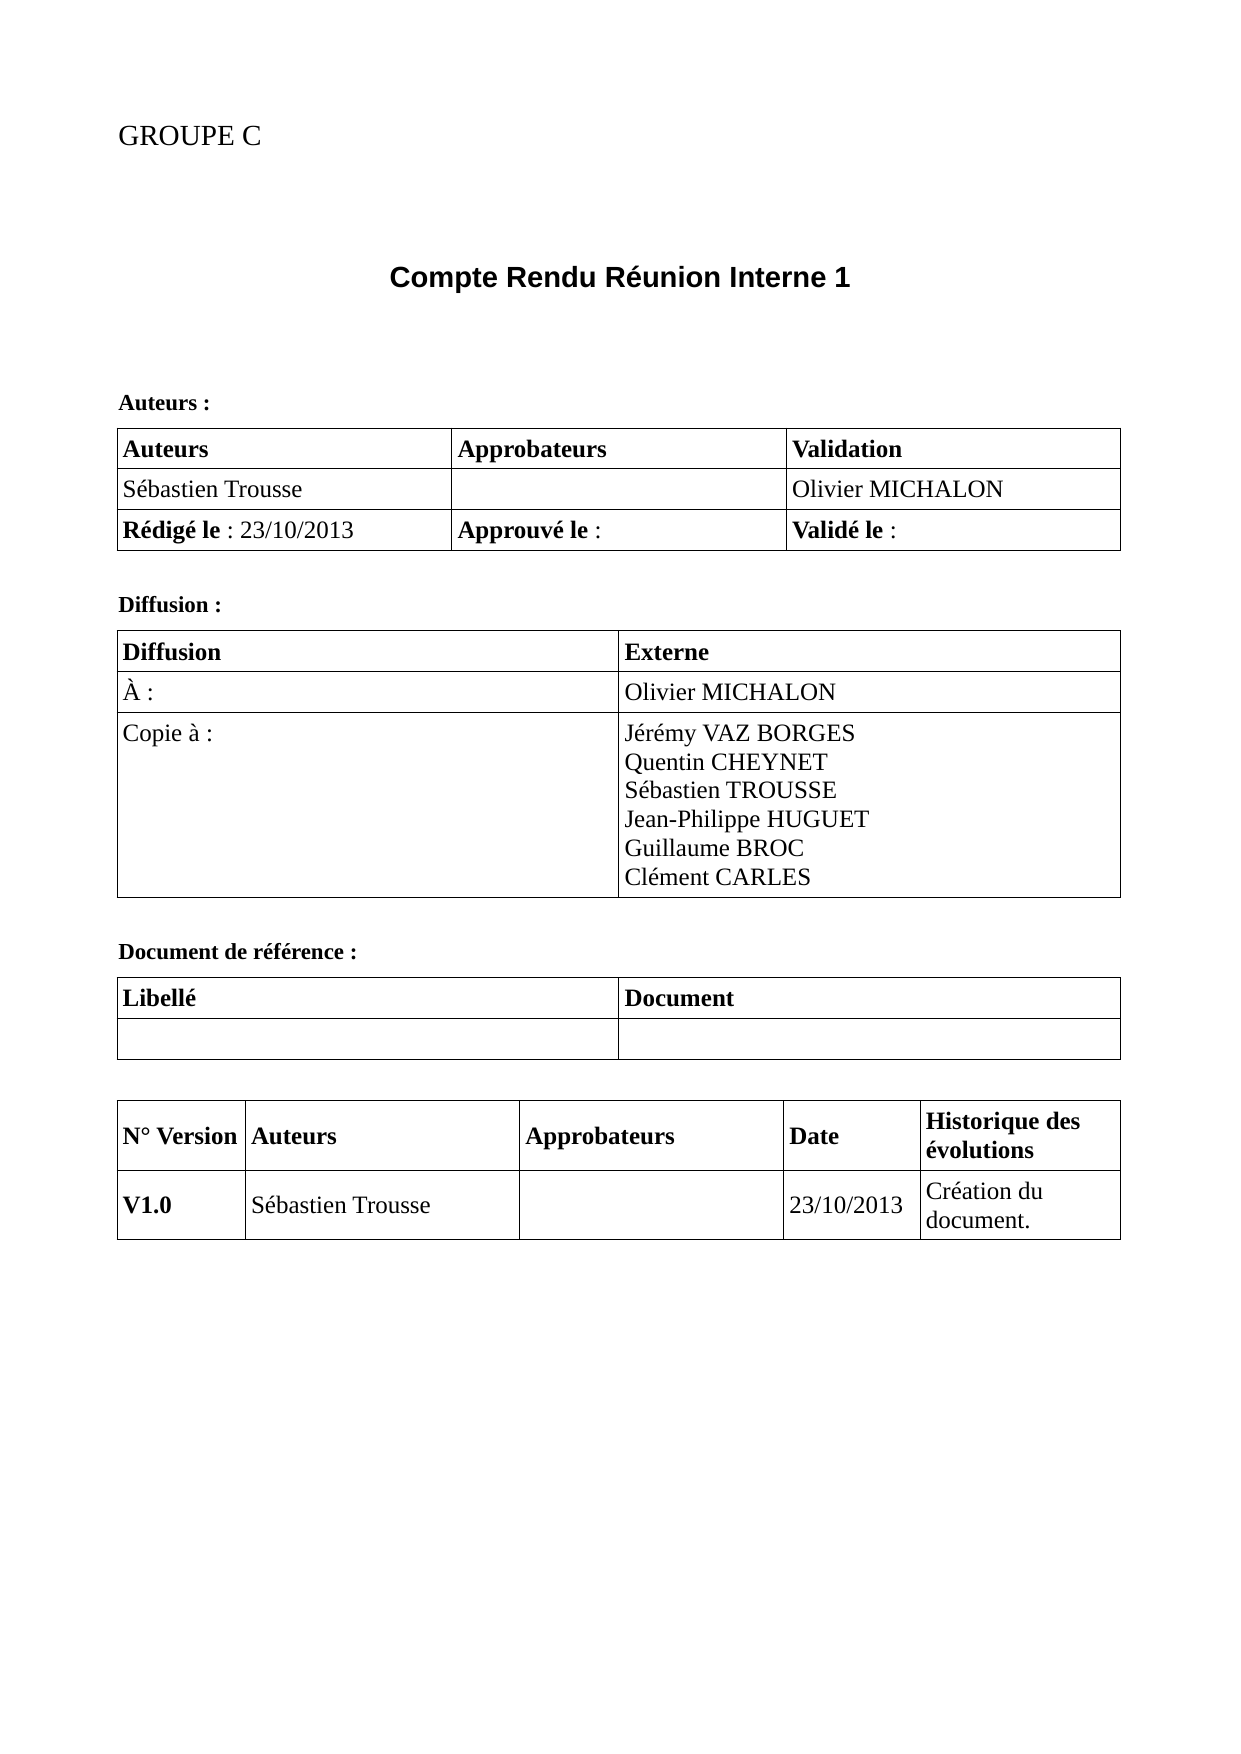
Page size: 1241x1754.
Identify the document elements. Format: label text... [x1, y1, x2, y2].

table_cell Sébastien Trousse [246, 1171, 519, 1239]
table_cell Rédigé le : 23/10/2013 [118, 510, 451, 550]
table_cell [619, 1019, 1120, 1058]
table_header Auteurs [118, 429, 451, 468]
table_header Auteurs [246, 1101, 519, 1170]
text Diffusion : [118, 592, 1122, 618]
table_cell Jérémy VAZ BORGES Quentin CHEYNET Sébastien TROUSSE Jean-Philippe HUGUET Guillaume BROC Clément CARLES [619, 713, 1120, 896]
table_header Document [619, 978, 1120, 1018]
table_header Approbateurs [520, 1101, 783, 1170]
table_cell Olivier MICHALON [787, 469, 1120, 509]
table_cell Sébastien Trousse [118, 469, 451, 509]
table_header Externe [619, 631, 1120, 671]
table_cell [452, 469, 786, 509]
table_cell Validé le : [787, 510, 1120, 550]
table_cell Copie à : [118, 713, 618, 896]
table_cell Approuvé le : [452, 510, 786, 550]
table_cell Création du document. [921, 1171, 1120, 1239]
table_header Libellé [118, 978, 618, 1018]
table_header Diffusion [118, 631, 618, 671]
table_cell 23/10/2013 [784, 1171, 920, 1239]
table_header Approbateurs [452, 429, 786, 468]
table_header Date [784, 1101, 920, 1170]
table_cell [118, 1019, 618, 1058]
table_cell Olivier MICHALON [619, 672, 1120, 712]
table_header N° Version [118, 1101, 245, 1170]
subtitle Compte Rendu Réunion Interne 1 [118, 260, 1122, 294]
text GROUPE C [118, 118, 1122, 152]
table_cell V1.0 [118, 1171, 245, 1239]
text Document de référence : [118, 938, 1122, 964]
text Auteurs : [118, 389, 1122, 415]
table_header Validation [787, 429, 1120, 468]
table_cell [520, 1171, 783, 1239]
table_header Historique des évolutions [921, 1101, 1120, 1170]
table_cell À : [118, 672, 618, 712]
